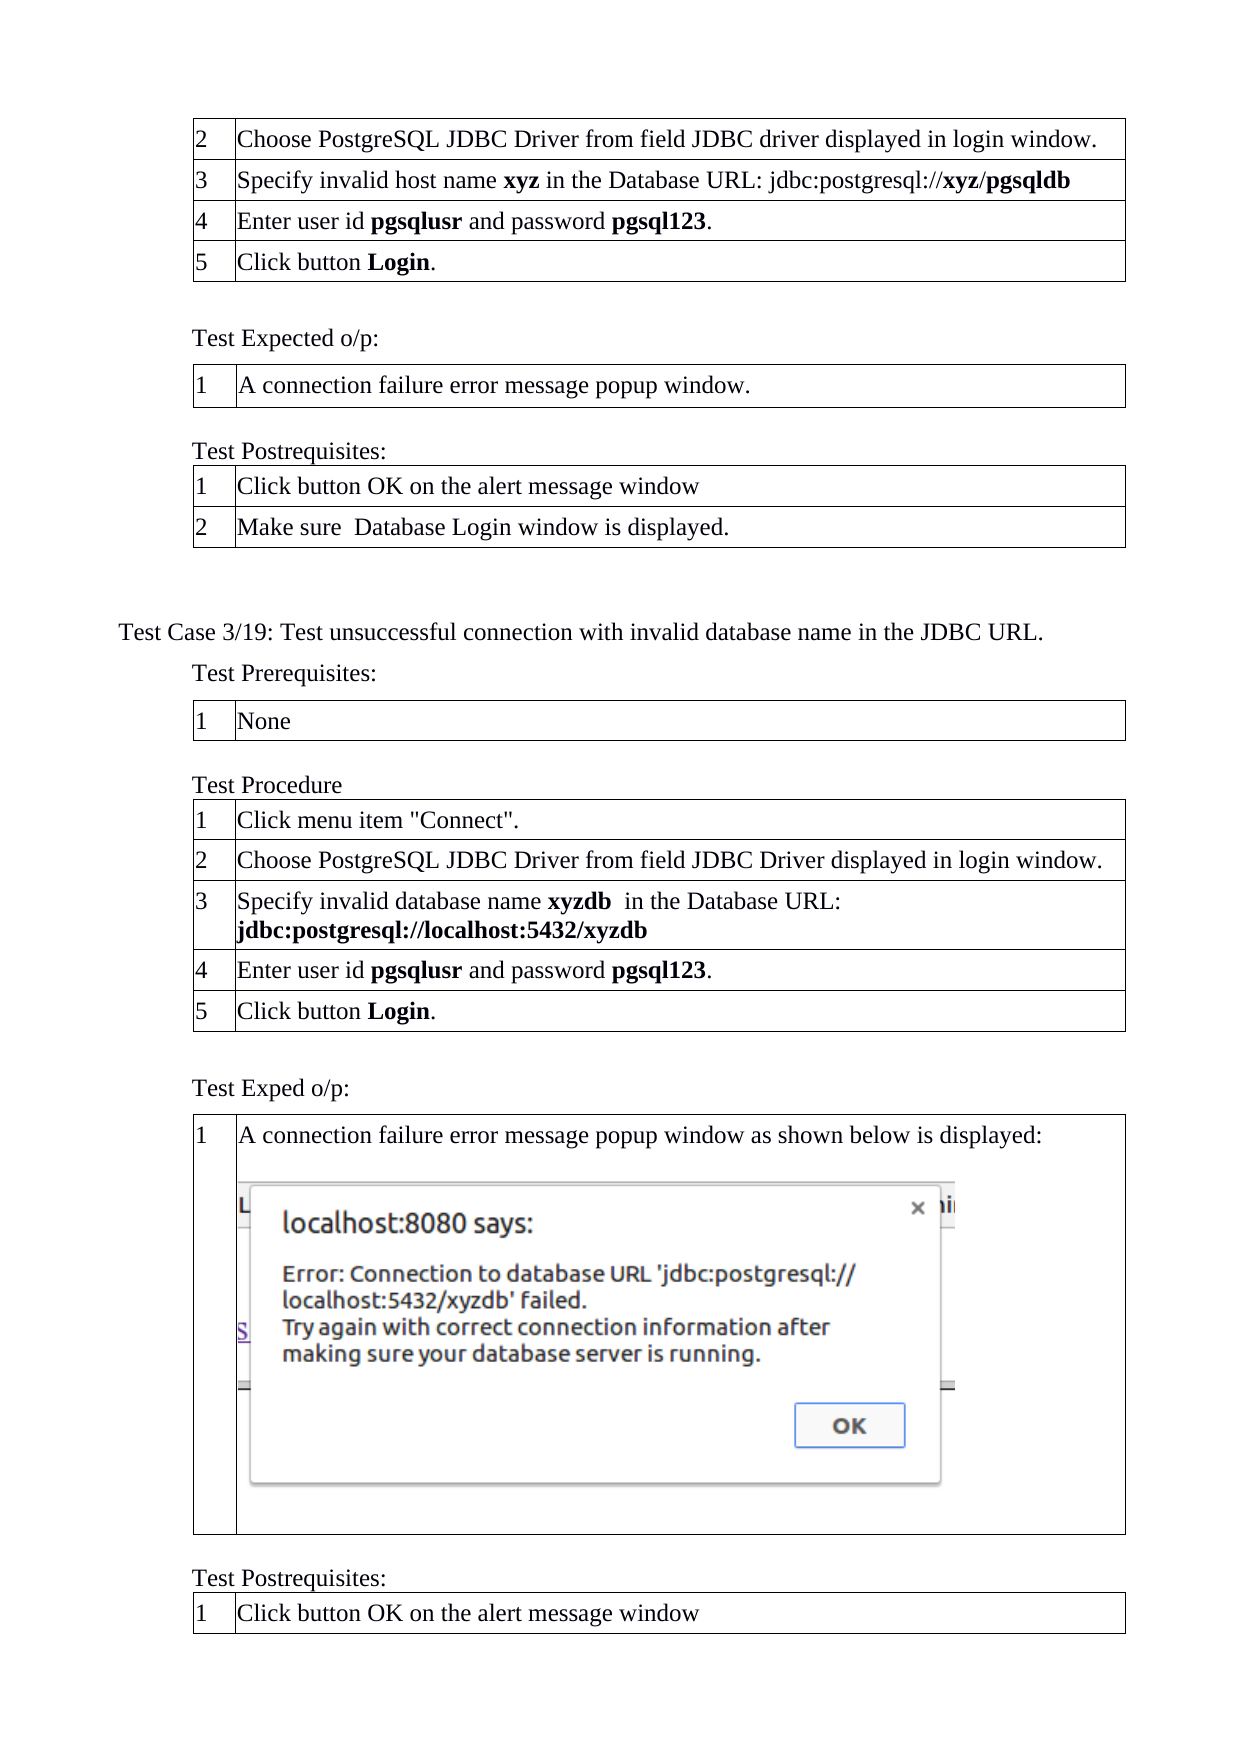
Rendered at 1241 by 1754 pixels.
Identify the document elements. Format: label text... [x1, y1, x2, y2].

text Test Case 3/19: Test unsuccessful connection with invalid database name in the JDBC URL. [118, 617, 1122, 646]
text Test Expected o/p: [118, 323, 1122, 352]
table_cell 5 [194, 241, 235, 281]
table_header Click button OK on the alert message window [236, 466, 1125, 506]
table_cell Make sure Database Login window is displayed. [236, 507, 1125, 547]
text Test Exped o/p: [118, 1073, 1122, 1101]
table_cell Click button Login. [236, 991, 1125, 1031]
table_header A connection failure error message popup window. [237, 365, 1125, 407]
table_header A connection failure error message popup window as shown below is displayed: [237, 1115, 1125, 1534]
text Test Postrequisites: [118, 1563, 1122, 1592]
table_cell 4 [194, 950, 235, 990]
table_cell Specify invalid database name xyzdb in the Database URL: jdbc:postgresql://localhost:5432/xyzdb [236, 881, 1125, 949]
table_cell 2 [194, 119, 235, 159]
picture [237, 1177, 955, 1500]
table_cell 3 [194, 881, 235, 949]
table_cell Click button Login. [236, 241, 1125, 281]
text Test Prerequisites: [118, 658, 1122, 687]
table_header 1 [194, 1115, 236, 1534]
table_cell Enter user id pgsqlusr and password pgsql123. [236, 201, 1125, 240]
table_cell Choose PostgreSQL JDBC Driver from field JDBC Driver displayed in login window. [236, 840, 1125, 880]
table_header 1 [194, 701, 235, 740]
table_cell Enter user id pgsqlusr and password pgsql123. [236, 950, 1125, 990]
table_header Click button OK on the alert message window [236, 1593, 1125, 1633]
table_cell Choose PostgreSQL JDBC Driver from field JDBC driver displayed in login window. [236, 119, 1125, 159]
table_header 1 [194, 365, 236, 407]
text Test Procedure [118, 770, 1122, 798]
text Test Postrequisites: [118, 436, 1122, 465]
table_cell 3 [194, 160, 235, 199]
table_cell 2 [194, 507, 235, 547]
table_header 1 [194, 800, 235, 839]
table_cell 4 [194, 201, 235, 240]
table_header Click menu item "Connect". [236, 800, 1125, 839]
table_header 1 [194, 466, 235, 506]
table_cell 5 [194, 991, 235, 1031]
table_cell 2 [194, 840, 235, 880]
table_header None [236, 701, 1125, 740]
table_header 1 [194, 1593, 235, 1633]
table_cell Specify invalid host name xyz in the Database URL: jdbc:postgresql://xyz/pgsqldb [236, 160, 1125, 199]
